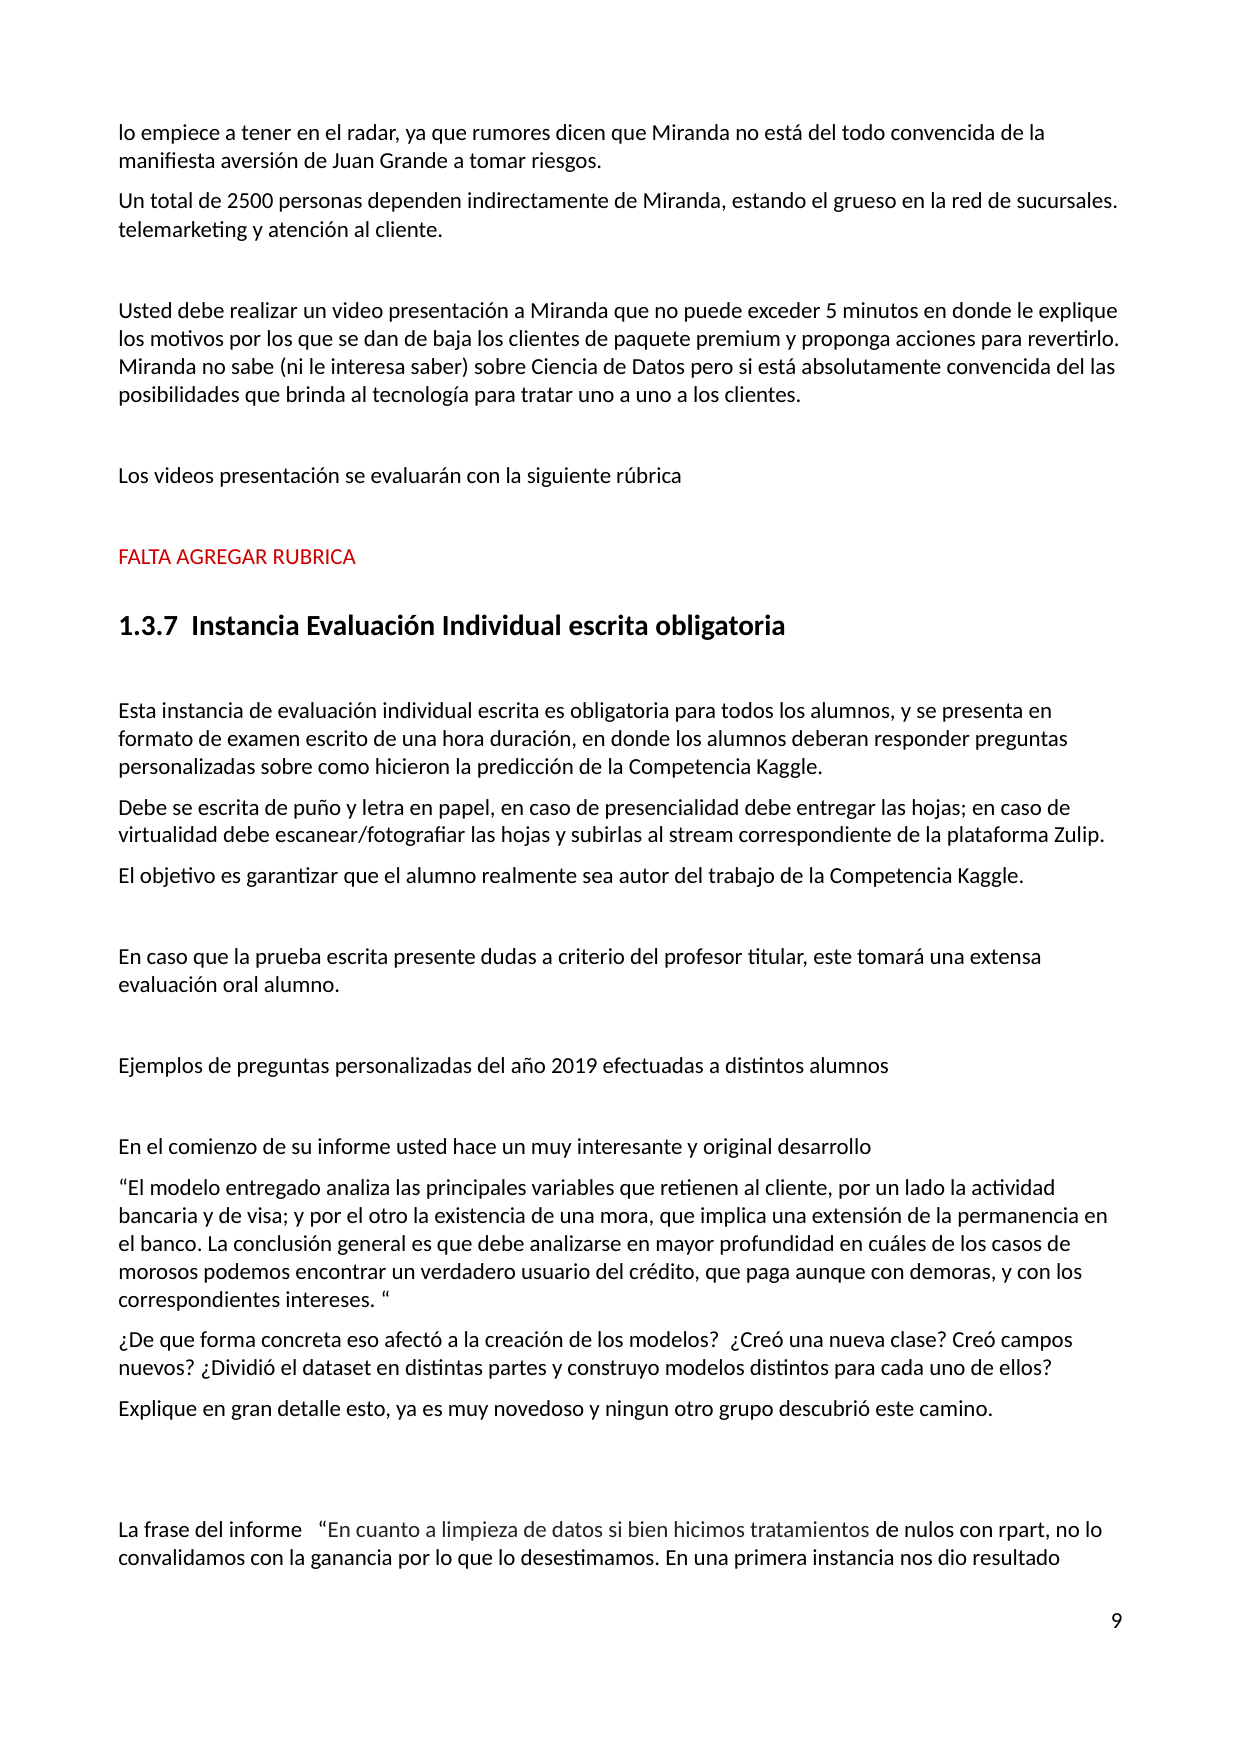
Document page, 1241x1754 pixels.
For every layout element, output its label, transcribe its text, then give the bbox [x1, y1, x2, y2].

text En el comienzo de su informe usted hace un muy interesante y original desarrollo [118, 1132, 1122, 1160]
text “El modelo entregado analiza las principales variables que retienen al cliente, por un lado la actividad bancaria y de visa; y por el otro la existencia de una mora, que implica una extensión de la permanencia en el banco. La conclusión general es que debe analizarse en mayor profundidad en cuáles de los casos de morosos podemos encontrar un verdadero usuario del crédito, que paga aunque con demoras, y con los correspondientes intereses. “ [118, 1173, 1122, 1313]
text Usted debe realizar un video presentación a Miranda que no puede exceder 5 minutos en donde le explique los motivos por los que se dan de baja los clientes de paquete premium y proponga acciones para revertirlo. Miranda no sabe (ni le interesa saber) sobre Ciencia de Datos pero si está absolutamente convencida del las posibilidades que brinda al tecnología para tratar uno a uno a los clientes. [118, 296, 1122, 408]
text Debe se escrita de puño y letra en papel, en caso de presencialidad debe entregar las hojas; en caso de virtualidad debe escanear/fotografiar las hojas y subirlas al stream correspondiente de la plataforma Zulip. [118, 793, 1122, 849]
text En caso que la prueba escrita presente dudas a criterio del profesor titular, este tomará una extensa evaluación oral alumno. [118, 942, 1122, 998]
text Esta instancia de evaluación individual escrita es obligatoria para todos los alumnos, y se presenta en formato de examen escrito de una hora duración, en donde los alumnos deberan responder preguntas personalizadas sobre como hicieron la predicción de la Competencia Kaggle. [118, 696, 1122, 780]
text La frase del informe “En cuanto a limpieza de datos si bien hicimos tratamientos de nulos con rpart, no lo convalidamos con la ganancia por lo que lo desestimamos. En una primera instancia nos dio resultado [118, 1516, 1122, 1572]
text El objetivo es garantizar que el alumno realmente sea autor del trabajo de la Competencia Kaggle. [118, 861, 1122, 889]
text Ejemplos de preguntas personalizadas del año 2019 efectuadas a distintos alumnos [118, 1051, 1122, 1079]
text ¿De que forma concreta eso afectó a la creación de los modelos? ¿Creó una nueva clase? Creó campos nuevos? ¿Dividió el dataset en distintas partes y construyo modelos distintos para cada uno de ellos? [118, 1325, 1122, 1381]
text FALTA AGREGAR RUBRICA [118, 542, 1122, 570]
text Explique en gran detalle esto, ya es muy novedoso y ningun otro grupo descubrió este camino. [118, 1394, 1122, 1422]
text lo empiece a tener en el radar, ya que rumores dicen que Miranda no está del todo convencida de la manifiesta aversión de Juan Grande a tomar riesgos. [118, 118, 1122, 174]
text Los videos presentación se evaluarán con la siguiente rúbrica [118, 461, 1122, 489]
text Un total de 2500 personas dependen indirectamente de Miranda, estando el grueso en la red de sucursales. telemarketing y atención al cliente. [118, 187, 1122, 243]
subtitle 1.3.7 Instancia Evaluación Individual escrita obligatoria [118, 607, 1122, 643]
